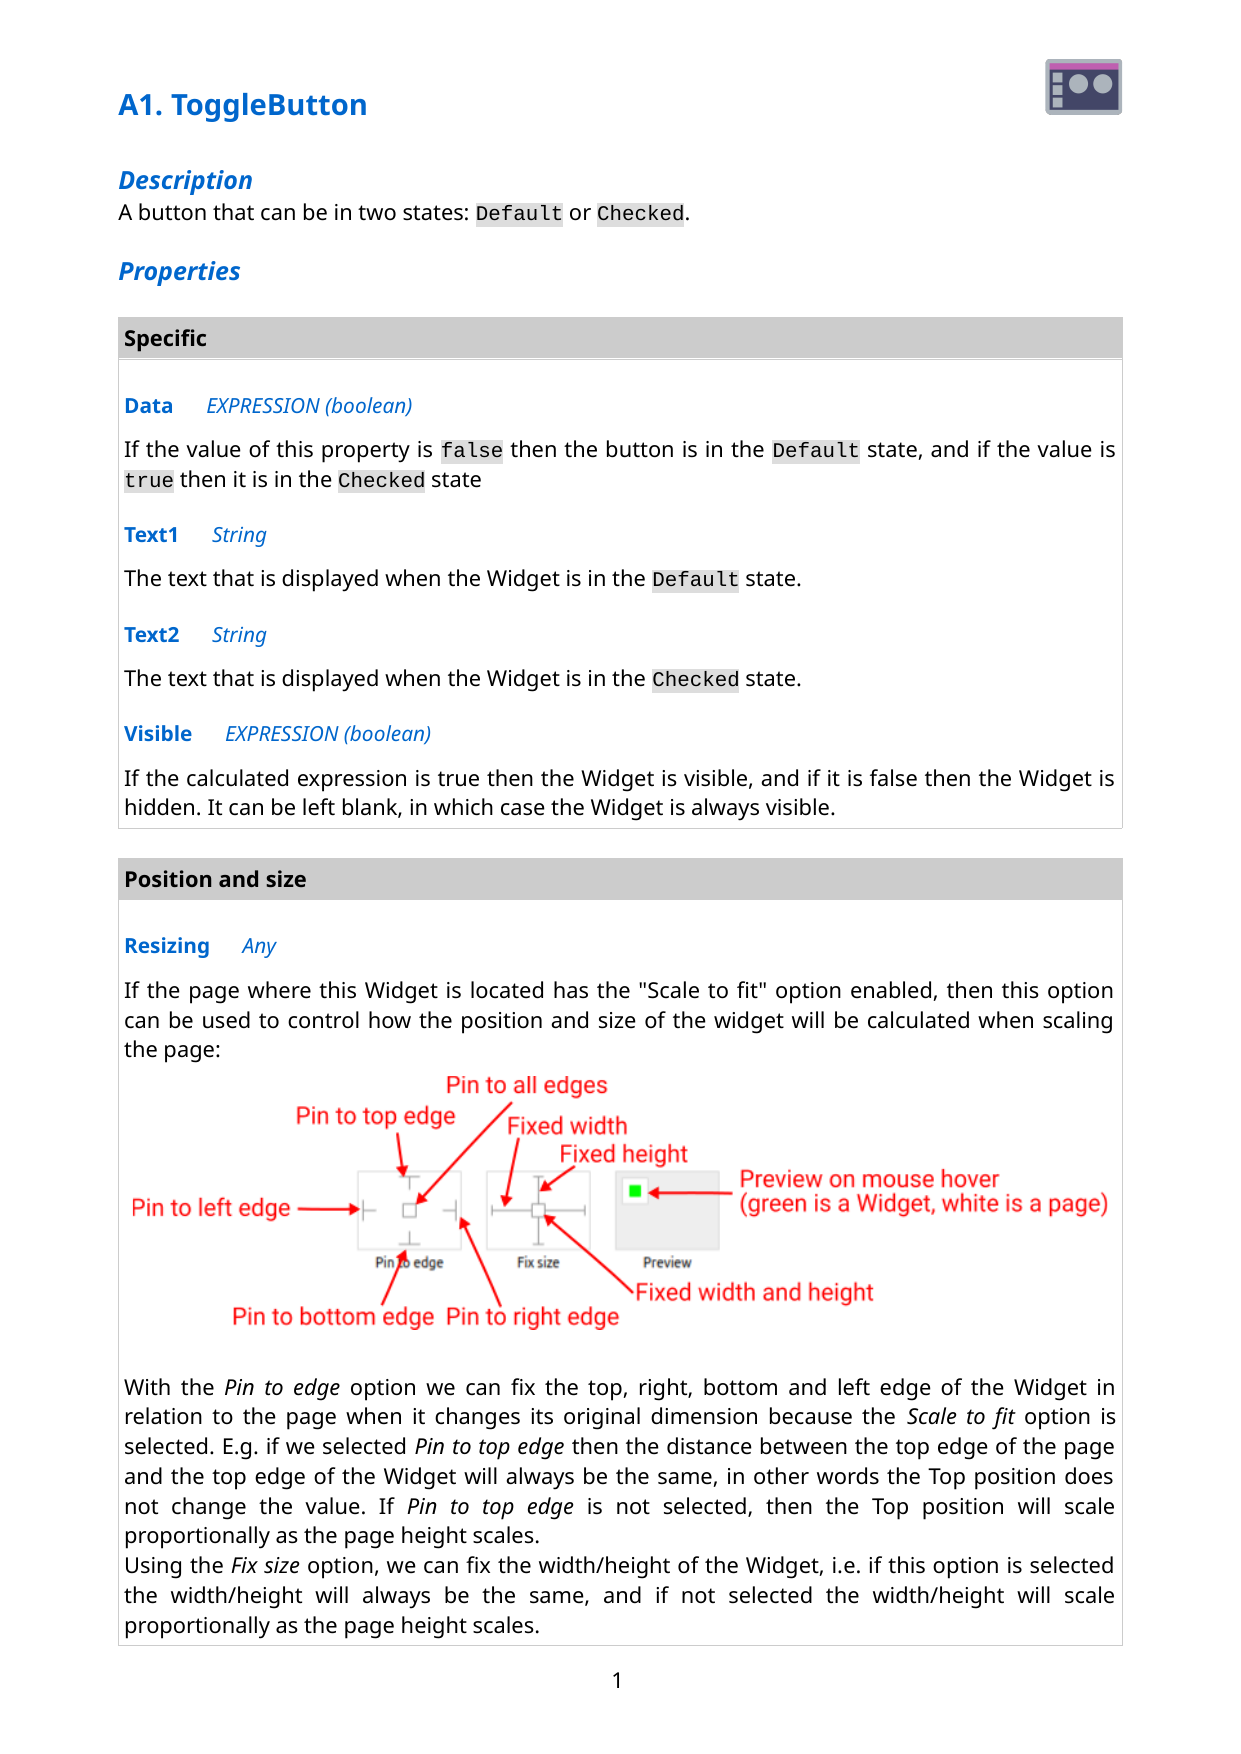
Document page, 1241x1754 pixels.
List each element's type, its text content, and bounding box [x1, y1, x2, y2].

table_cell Data EXPRESSION (boolean) If the value of this property is false then the button is in the Default state, and if the value is true then it is in the Checked state Text1 String The text that is displayed when the Widget is in the Default state. Text2 String The text that is displayed when the Widget is in the Checked state. Visible EXPRESSION (boolean) If the calculated expression is true then the Widget is visible, and if it is false then the Widget is hidden. It can be left blank, in which case the Widget is always visible. [119, 360, 1122, 828]
table_header Position and size [119, 859, 1122, 899]
text A button that can be in two states: Default or Checked. [118, 197, 1122, 227]
subtitle Description [118, 163, 1122, 197]
subtitle ToggleButton [118, 84, 1122, 124]
subtitle Properties [118, 253, 1122, 287]
table_cell Resizing Any If the page where this Widget is located has the "Scale to fit" option enabled, then this option can be used to control how the position and size of the widget will be calculated when scaling the page: With the Pin to edge option we can fix the top, right, bottom and left edge of the Widget in relation to the page when it changes its original dimension because the Scale to fit option is selected. E.g. if we selected Pin to top edge then the distance between the top edge of the page and the top edge of the Widget will always be the same, in other words the Top position does not change the value. If Pin to top edge is not selected, then the Top position will scale proportionally as the page height scales. Using the Fix size option, we can fix the width/height of the Widget, i.e. if this option is selected the width/height will always be the same, and if not selected the width/height will scale proportionally as the page height scales. [119, 900, 1122, 1645]
picture [132, 1076, 1108, 1330]
picture [1045, 59, 1123, 115]
table_header Specific [119, 318, 1122, 358]
